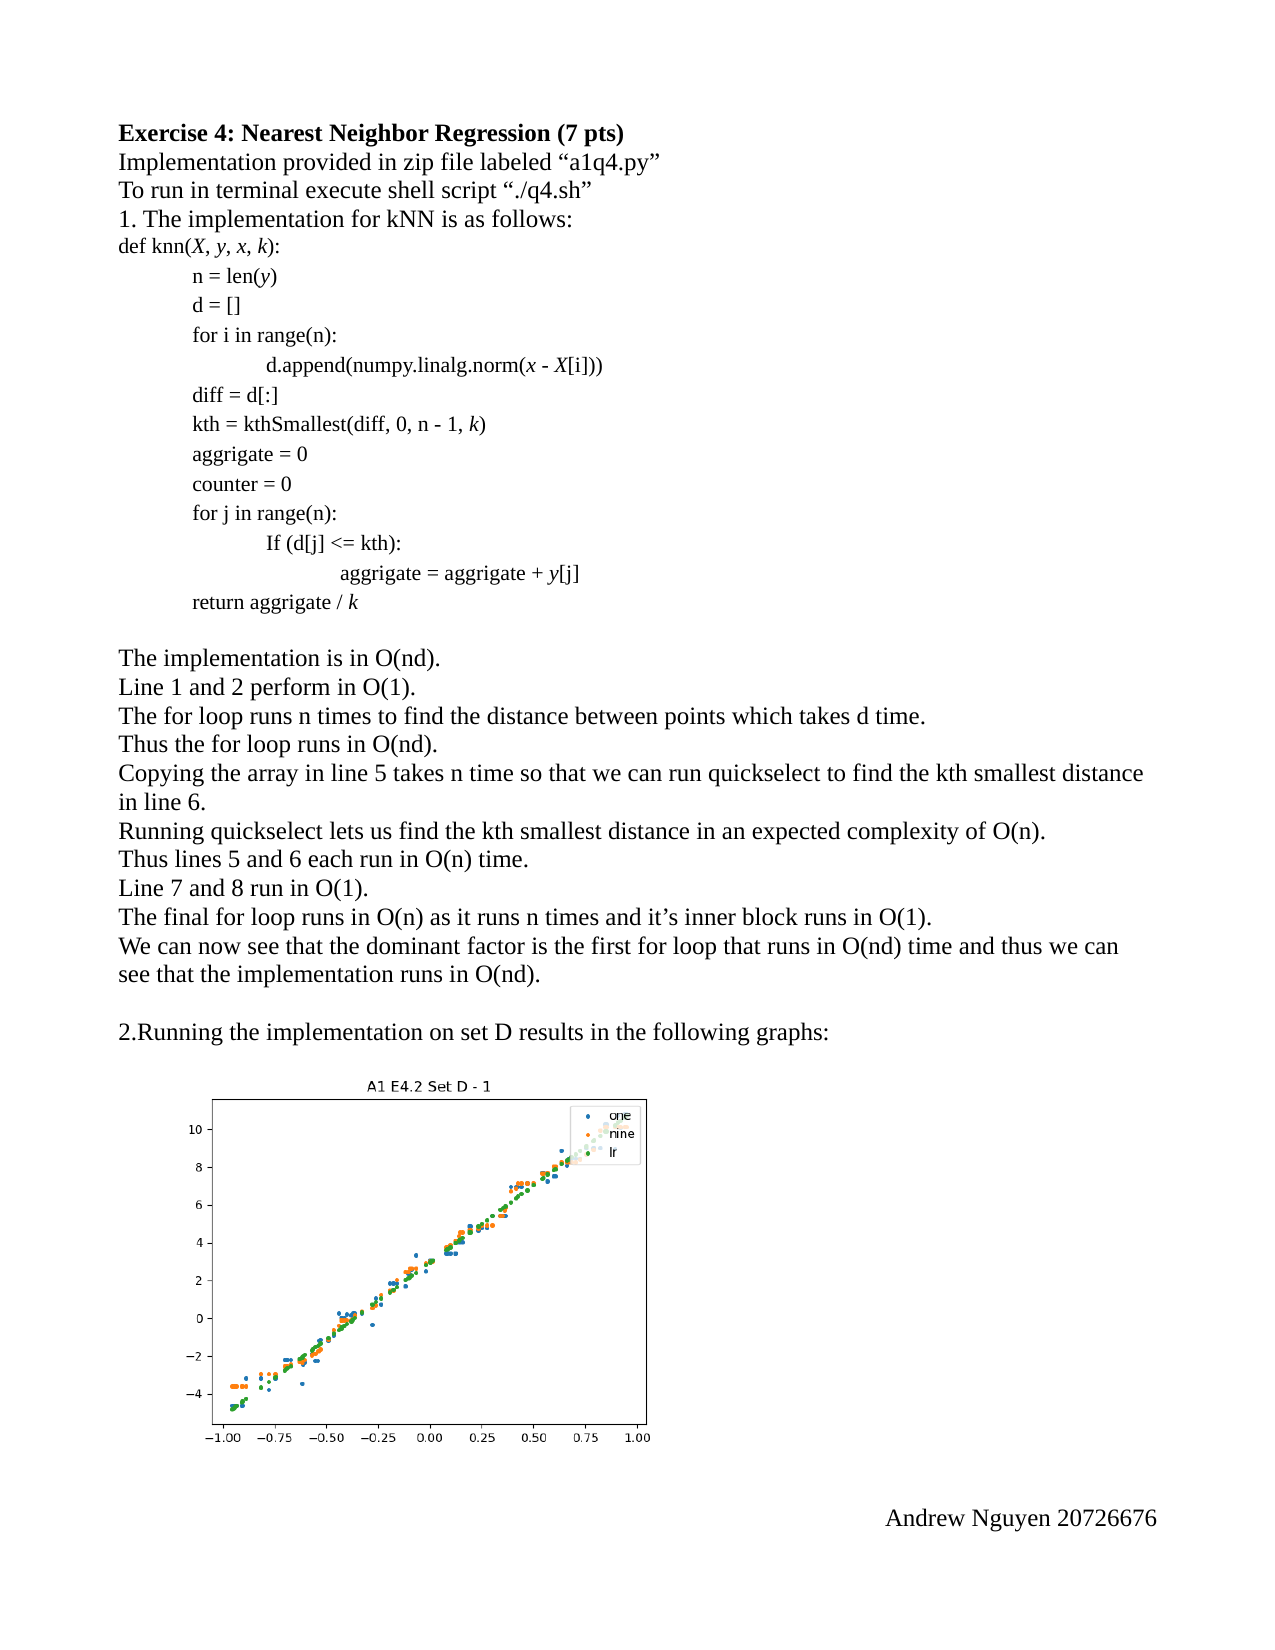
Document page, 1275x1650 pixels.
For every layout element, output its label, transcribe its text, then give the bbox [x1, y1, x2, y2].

text def knn(X, y, x, k): [118, 233, 1157, 258]
text Thus the for loop runs in O(nd). [118, 729, 1157, 758]
text Copying the array in line 5 takes n time so that we can run quickselect to find the kth smallest distance in line 6. [118, 758, 1157, 816]
text Implementation provided in zip file labeled “a1q4.py” [118, 147, 1157, 176]
text d = [] [118, 288, 1157, 318]
text for j in range(n): [118, 496, 1157, 526]
text n = len(y) [118, 258, 1157, 288]
text aggrigate = aggrigate + y[j] [118, 555, 1157, 585]
text for i in range(n): [118, 318, 1157, 347]
text Line 7 and 8 run in O(1). [118, 873, 1157, 902]
text The for loop runs n times to find the distance between points which takes d time. [118, 701, 1157, 729]
text return aggrigate / k [118, 585, 1157, 614]
text Exercise 4: Nearest Neighbor Regression (7 pts) [118, 118, 1157, 147]
text aggrigate = 0 [118, 436, 1157, 466]
text Thus lines 5 and 6 each run in O(n) time. [118, 844, 1157, 873]
text To run in terminal execute shell script “./q4.sh” [118, 176, 1157, 204]
text 1. The implementation for kNN is as follows: [118, 204, 1157, 233]
text counter = 0 [118, 466, 1157, 496]
text 2.Running the implementation on set D results in the following graphs: [118, 1017, 1157, 1046]
text kth = kthSmallest(diff, 0, n - 1, k) [118, 407, 1157, 436]
text If (d[j] <= kth): [118, 526, 1157, 555]
text We can now see that the dominant factor is the first for loop that runs in O(nd) time and thus we can see that the implementation runs in O(nd). [118, 931, 1157, 988]
text diff = d[:] [118, 377, 1157, 407]
text The implementation is in O(nd). [118, 643, 1157, 672]
text The final for loop runs in O(n) as it runs n times and it’s inner block runs in O(1). [118, 902, 1157, 931]
text Line 1 and 2 perform in O(1). [118, 672, 1157, 701]
text d.append(numpy.linalg.norm(x - X[i])) [118, 347, 1157, 377]
text Running quickselect lets us find the kth smallest distance in an expected complexity of O(n). [118, 816, 1157, 844]
picture [141, 1048, 702, 1470]
